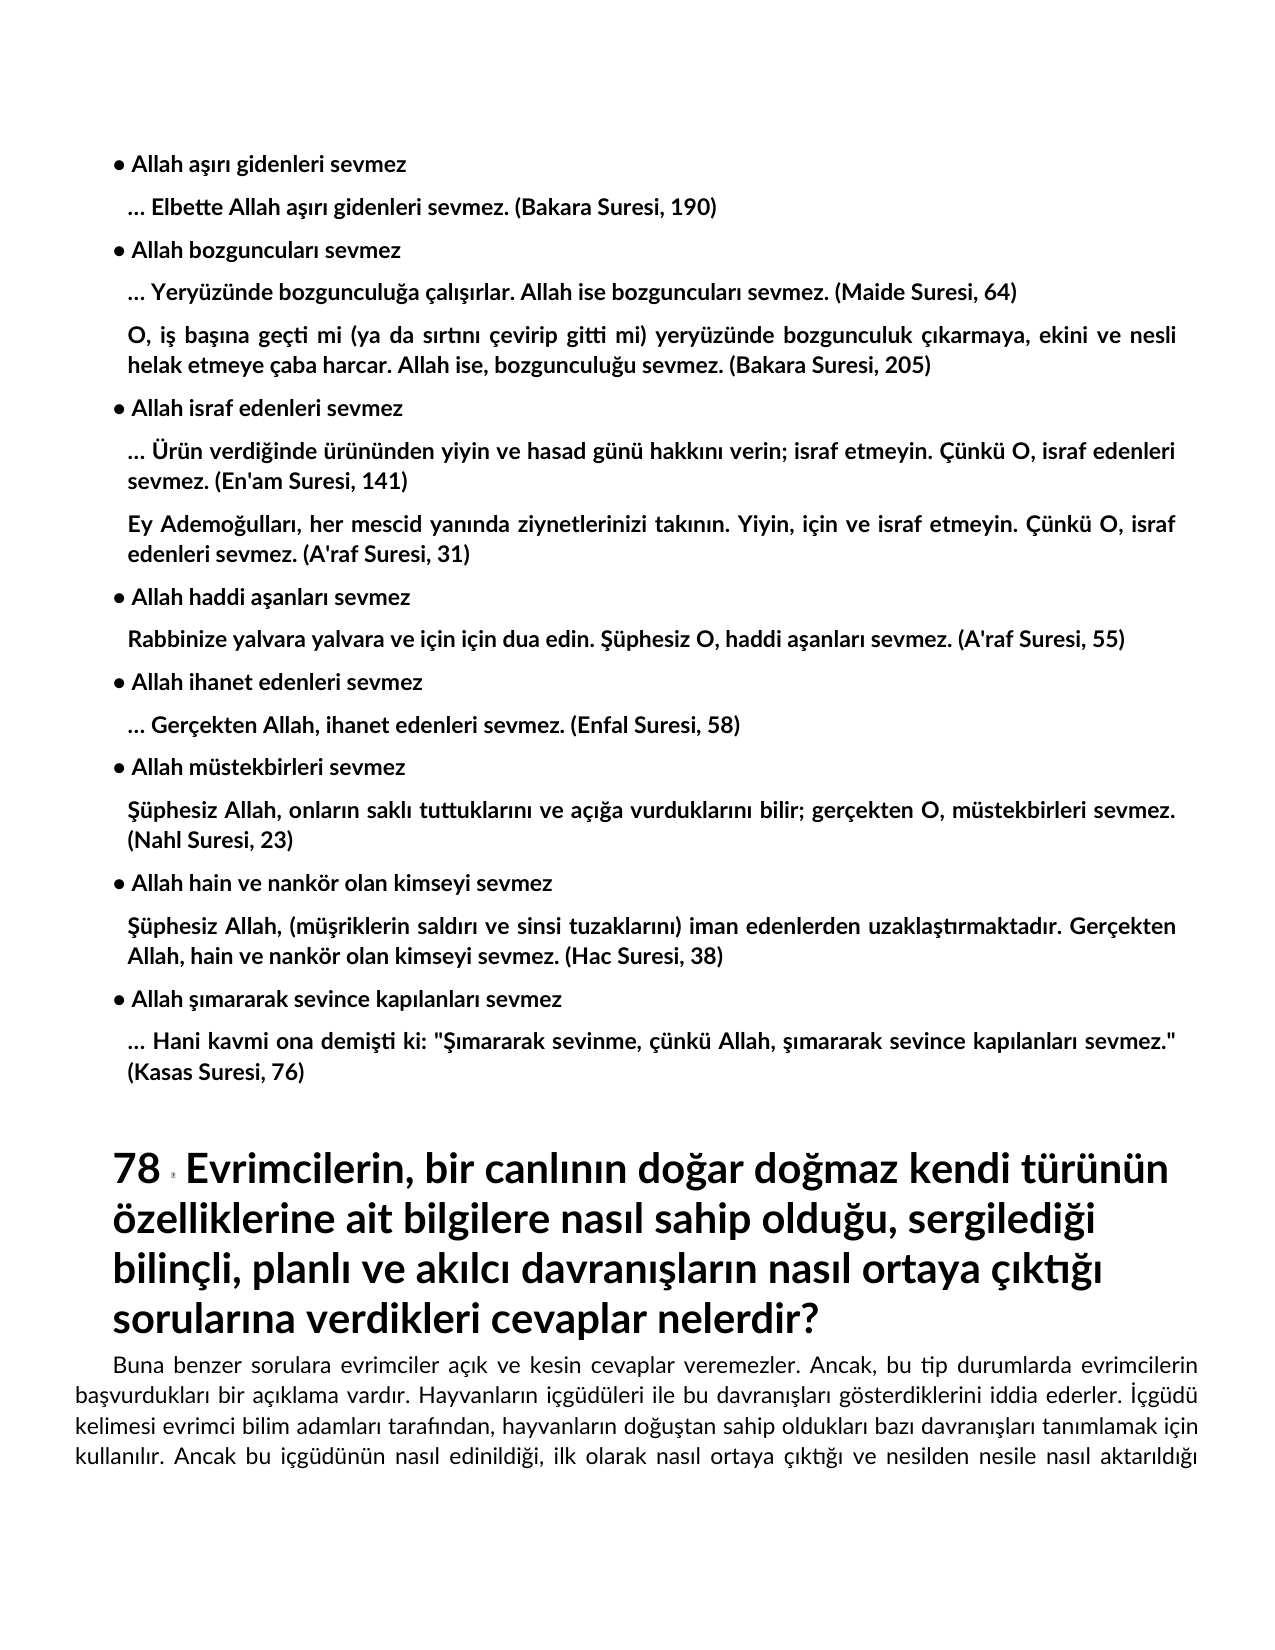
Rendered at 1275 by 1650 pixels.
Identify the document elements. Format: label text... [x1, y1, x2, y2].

text • Allah bozguncuları sevmez [75, 235, 1200, 263]
text Ey Ademoğulları, her mescid yanında ziynetlerinizi takının. Yiyin, için ve israf etmeyin. Çünkü O, israf edenleri sevmez. (A'raf Suresi, 31) [127, 509, 1177, 567]
text … Ürün verdiğinde ürününden yiyin ve hasad günü hakkını verin; israf etmeyin. Çünkü O, israf edenleri sevmez. (En'am Suresi, 141) [127, 436, 1177, 494]
subtitle 78  Evrimcilerin, bir canlının doğar doğmaz kendi türünün özelliklerine ait bilgilere nasıl sahip olduğu, sergilediği bilinçli, planlı ve akılcı davranışların nasıl ortaya çıktığı sorularına verdikleri cevaplar nelerdir? [112, 1143, 1200, 1343]
text Buna benzer sorulara evrimciler açık ve kesin cevaplar veremezler. Ancak, bu tip durumlarda evrimcilerin başvurdukları bir açıklama vardır. Hayvanların içgüdüleri ile bu davranışları gösterdiklerini iddia ederler. İçgüdü kelimesi evrimci bilim adamları tarafından, hayvanların doğuştan sahip oldukları bazı davranışları tanımlamak için kullanılır. Ancak bu içgüdünün nasıl edinildiği, ilk olarak nasıl ortaya çıktığı ve nesilden nesile nasıl aktarıldığı [75, 1351, 1200, 1469]
text • Allah haddi aşanları sevmez [75, 582, 1200, 610]
text • Allah ihanet edenleri sevmez [75, 668, 1200, 695]
text … Gerçekten Allah, ihanet edenleri sevmez. (Enfal Suresi, 58) [127, 710, 1177, 738]
text • Allah müstekbirleri sevmez [75, 753, 1200, 781]
text • Allah hain ve nankör olan kimseyi sevmez [75, 869, 1200, 896]
text Rabbinize yalvara yalvara ve için için dua edin. Şüphesiz O, haddi aşanları sevmez. (A'raf Suresi, 55) [127, 625, 1177, 652]
text … Elbette Allah aşırı gidenleri sevmez. (Bakara Suresi, 190) [127, 193, 1177, 220]
text • Allah şımararak sevince kapılanları sevmez [75, 984, 1200, 1012]
text • Allah aşırı gidenleri sevmez [75, 150, 1200, 177]
text … Yeryüzünde bozgunculuğa çalışırlar. Allah ise bozguncuları sevmez. (Maide Suresi, 64) [127, 278, 1177, 306]
text … Hani kavmi ona demişti ki: "Şımararak sevinme, çünkü Allah, şımararak sevince kapılanları sevmez." (Kasas Suresi, 76) [127, 1027, 1177, 1085]
text Şüphesiz Allah, (müşriklerin saldırı ve sinsi tuzaklarını) iman edenlerden uzaklaştırmaktadır. Gerçekten Allah, hain ve nankör olan kimseyi sevmez. (Hac Suresi, 38) [127, 911, 1177, 969]
text Şüphesiz Allah, onların saklı tuttuklarını ve açığa vurduklarını bilir; gerçekten O, müstekbirleri sevmez. (Nahl Suresi, 23) [127, 796, 1177, 853]
text • Allah israf edenleri sevmez [75, 394, 1200, 421]
text O, iş başına geçti mi (ya da sırtını çevirip gitti mi) yeryüzünde bozgunculuk çıkarmaya, ekini ve nesli helak etmeye çaba harcar. Allah ise, bozgunculuğu sevmez. (Bakara Suresi, 205) [127, 321, 1177, 378]
